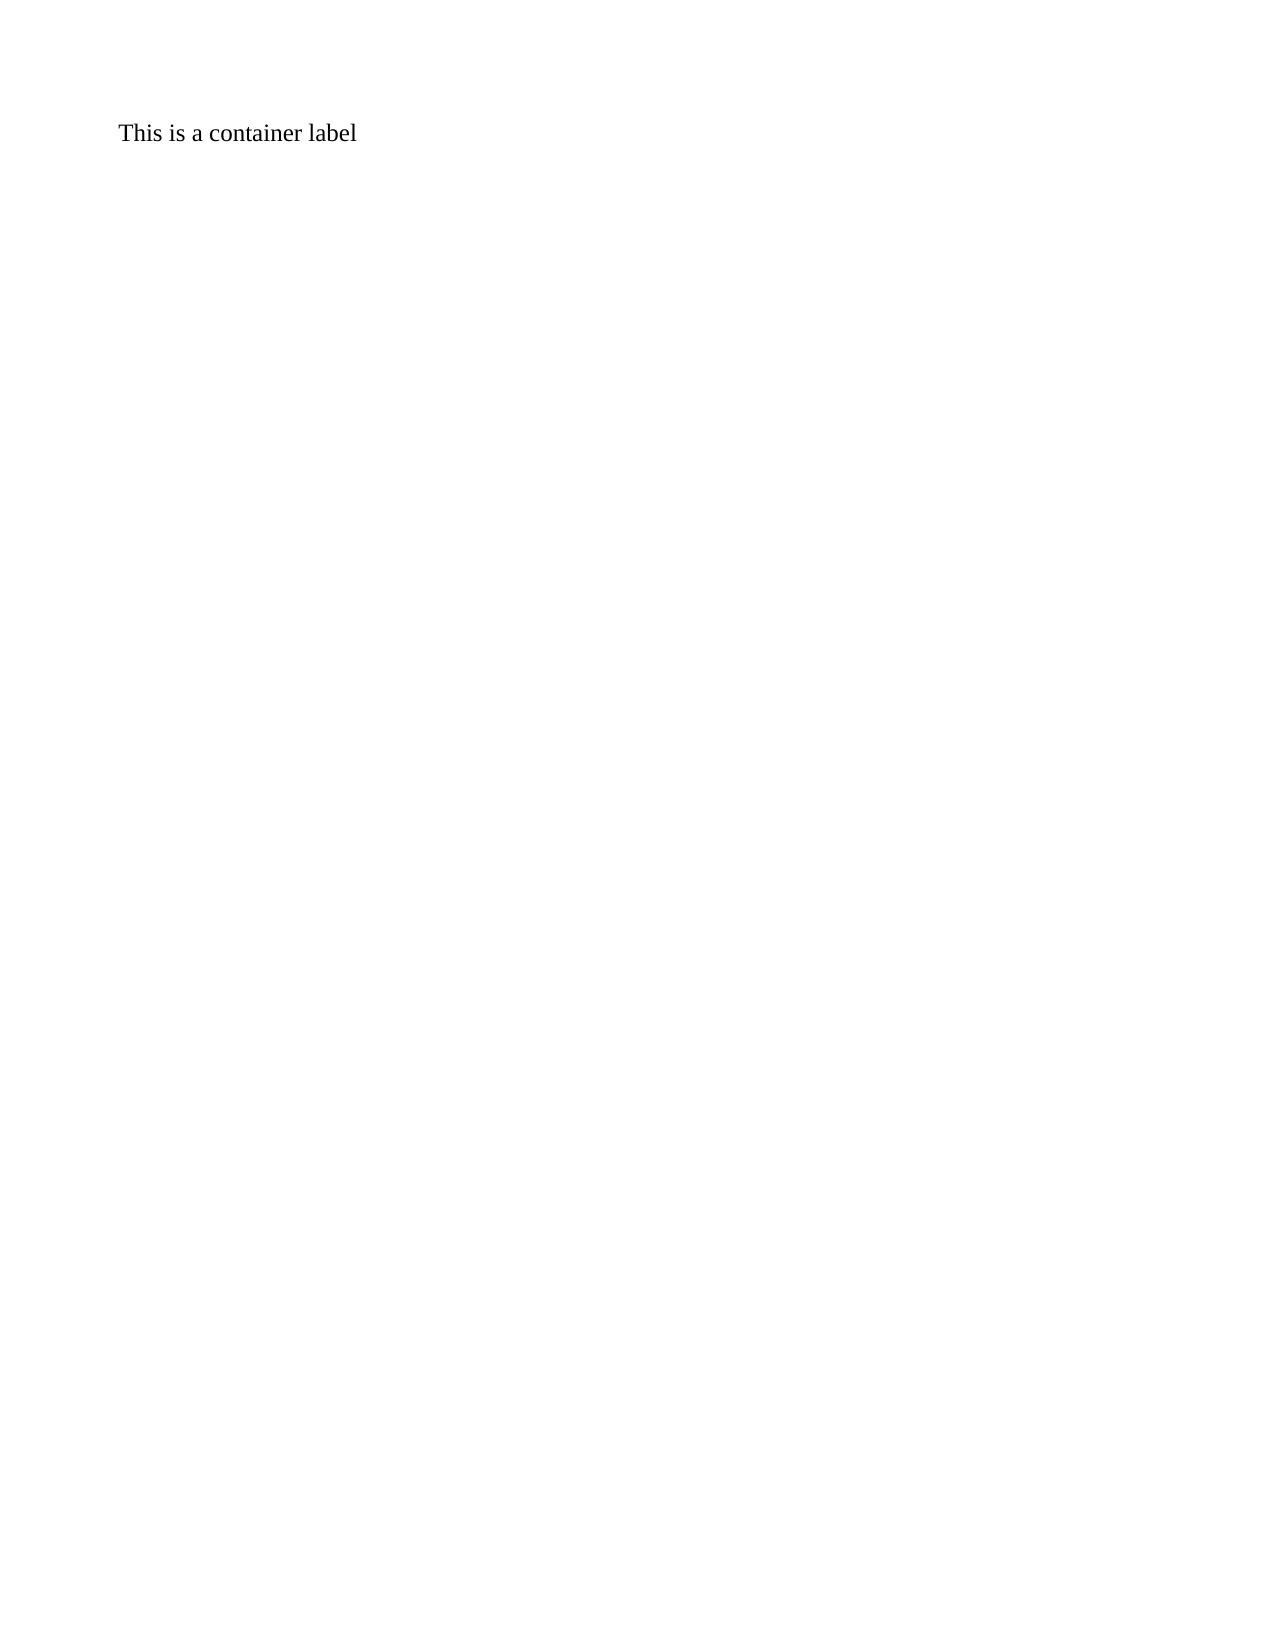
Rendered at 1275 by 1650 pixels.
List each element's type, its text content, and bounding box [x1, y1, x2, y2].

text This is a container label [118, 118, 1157, 147]
